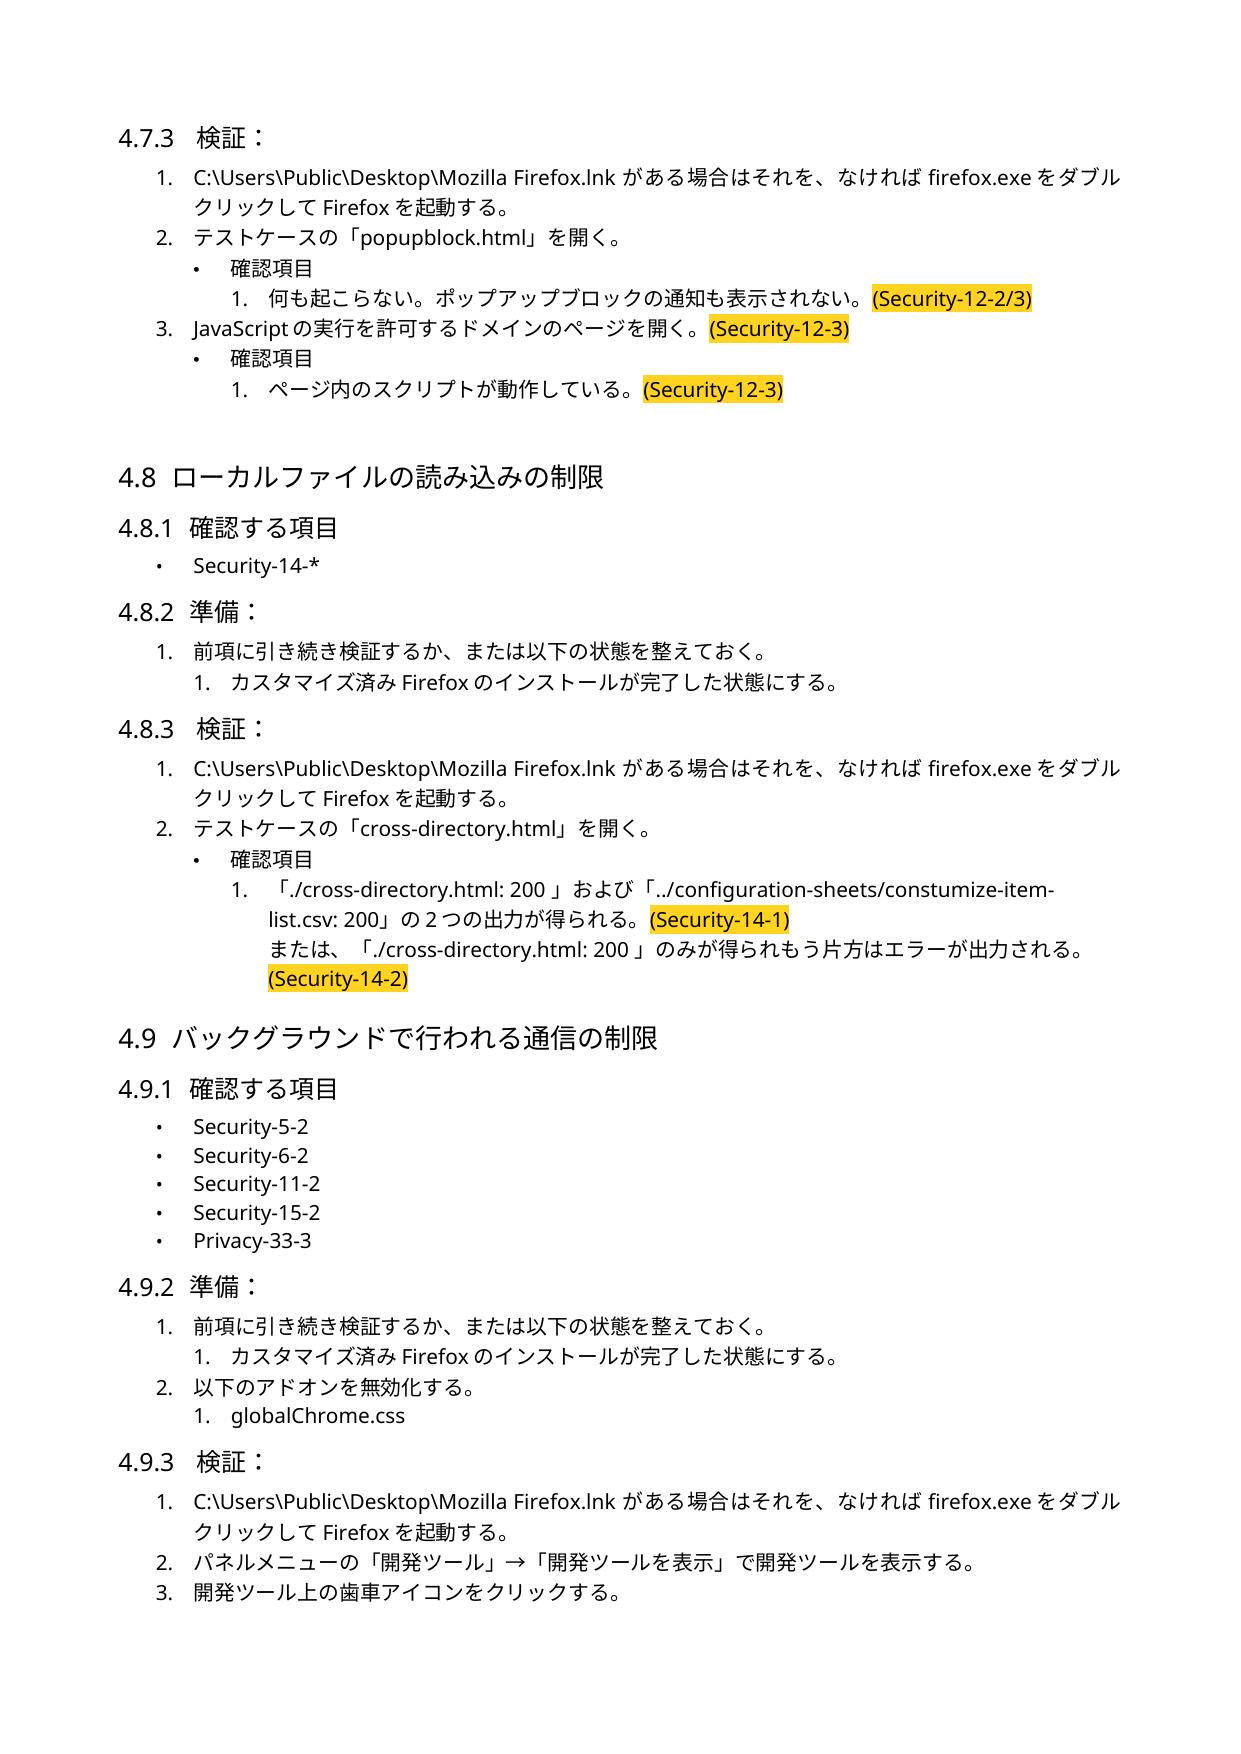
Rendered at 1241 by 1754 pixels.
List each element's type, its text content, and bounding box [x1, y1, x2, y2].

list 確認項目 [193, 343, 1122, 373]
subtitle 確認する項目 [118, 1070, 1122, 1106]
list 確認項目 [193, 252, 1122, 282]
subtitle バックグラウンドで行われる通信の制限 [118, 1017, 1122, 1057]
list カスタマイズ済みFirefoxのインストールが完了した状態にする。 [193, 1341, 1122, 1371]
subtitle 検証： [118, 709, 1122, 746]
list パネルメニューの「開発ツール」→「開発ツールを表示」で開発ツールを表示する。 [156, 1546, 1122, 1576]
subtitle 確認する項目 [118, 509, 1122, 545]
list Security-5-2 [156, 1112, 1122, 1141]
list カスタマイズ済みFirefoxのインストールが完了した状態にする。 [193, 666, 1122, 696]
subtitle 検証： [118, 118, 1122, 154]
list テストケースの「cross-directory.html」を開く。 [156, 813, 1122, 843]
list 開発ツール上の歯車アイコンをクリックする。 [156, 1576, 1122, 1607]
list 以下のアドオンを無効化する。 [156, 1371, 1122, 1401]
subtitle 検証： [118, 1443, 1122, 1479]
subtitle 準備： [118, 593, 1122, 629]
subtitle 準備： [118, 1268, 1122, 1304]
list 「./cross-directory.html: 200 」および「../configuration-sheets/constumize-item-list.csv: 200」の2つの出力が得られる。(Security-14-1) または、「./cross-directory.html: 200 」のみが得られもう片方はエラーが出力される。(Security-14-2) [231, 873, 1122, 992]
list globalChrome.css [193, 1401, 1122, 1430]
list テストケースの「popupblock.html」を開く。 [156, 221, 1122, 252]
list Security-15-2 [156, 1198, 1122, 1226]
list Security-11-2 [156, 1169, 1122, 1198]
list ページ内のスクリプトが動作している。(Security-12-3) [231, 373, 1122, 403]
list 確認項目 [193, 843, 1122, 873]
list 何も起こらない。ポップアップブロックの通知も表示されない。(Security-12-2/3) [231, 282, 1122, 312]
subtitle ローカルファイルの読み込みの制限 [118, 456, 1122, 496]
list Security-14-* [156, 551, 1122, 580]
list 前項に引き続き検証するか、または以下の状態を整えておく。 [156, 636, 1122, 666]
list C:\Users\Public\Desktop\Mozilla Firefox.lnk がある場合はそれを、なければfirefox.exeをダブルクリックしてFirefoxを起動する。 [156, 752, 1122, 813]
list Privacy-33-3 [156, 1226, 1122, 1254]
list C:\Users\Public\Desktop\Mozilla Firefox.lnk がある場合はそれを、なければfirefox.exeをダブルクリックしてFirefoxを起動する。 [156, 1485, 1122, 1546]
list Security-6-2 [156, 1141, 1122, 1169]
list JavaScriptの実行を許可するドメインのページを開く。(Security-12-3) [156, 312, 1122, 343]
list C:\Users\Public\Desktop\Mozilla Firefox.lnk がある場合はそれを、なければfirefox.exeをダブルクリックしてFirefoxを起動する。 [156, 161, 1122, 221]
list 前項に引き続き検証するか、または以下の状態を整えておく。 [156, 1310, 1122, 1341]
